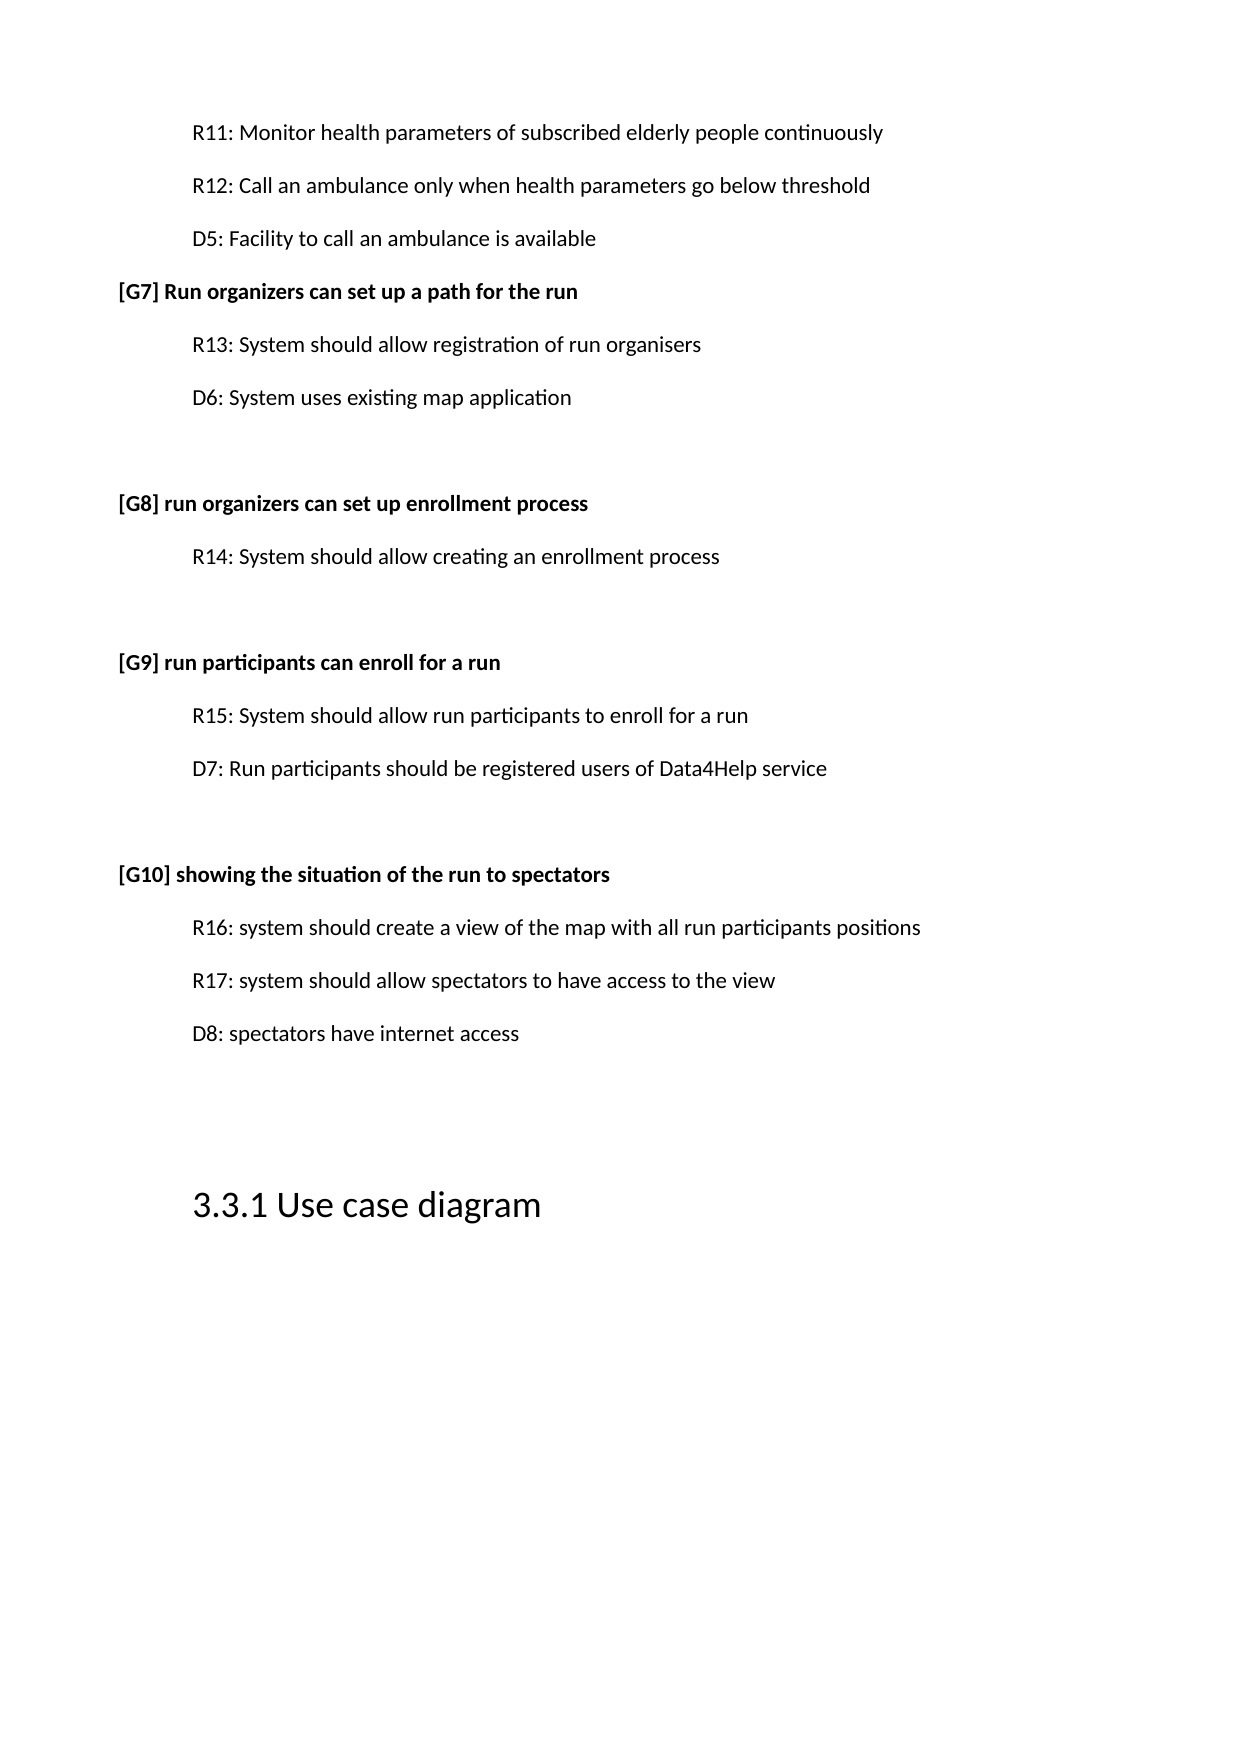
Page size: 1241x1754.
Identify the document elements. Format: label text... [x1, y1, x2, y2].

text R14: System should allow creating an enrollment process [192, 542, 1122, 570]
text 3.3.1 Use case diagram [118, 1181, 1122, 1227]
text D8: spectators have internet access [192, 1019, 1122, 1047]
text D5: Facility to call an ambulance is available [192, 224, 1122, 252]
text D6: System uses existing map application [192, 383, 1122, 411]
text R16: system should create a view of the map with all run participants positions [192, 913, 1122, 941]
text R17: system should allow spectators to have access to the view [192, 966, 1122, 994]
text D7: Run participants should be registered users of Data4Help service [192, 754, 1122, 782]
text [G7] Run organizers can set up a path for the run [118, 277, 1122, 305]
text R15: System should allow run participants to enroll for a run [192, 701, 1122, 729]
text [G8] run organizers can set up enrollment process [118, 489, 1122, 517]
text [G9] run participants can enroll for a run [118, 648, 1122, 676]
text R12: Call an ambulance only when health parameters go below threshold [192, 171, 1122, 199]
text R13: System should allow registration of run organisers [192, 330, 1122, 358]
text [G10] showing the situation of the run to spectators [118, 860, 1122, 888]
text R11: Monitor health parameters of subscribed elderly people continuously [192, 118, 1122, 146]
